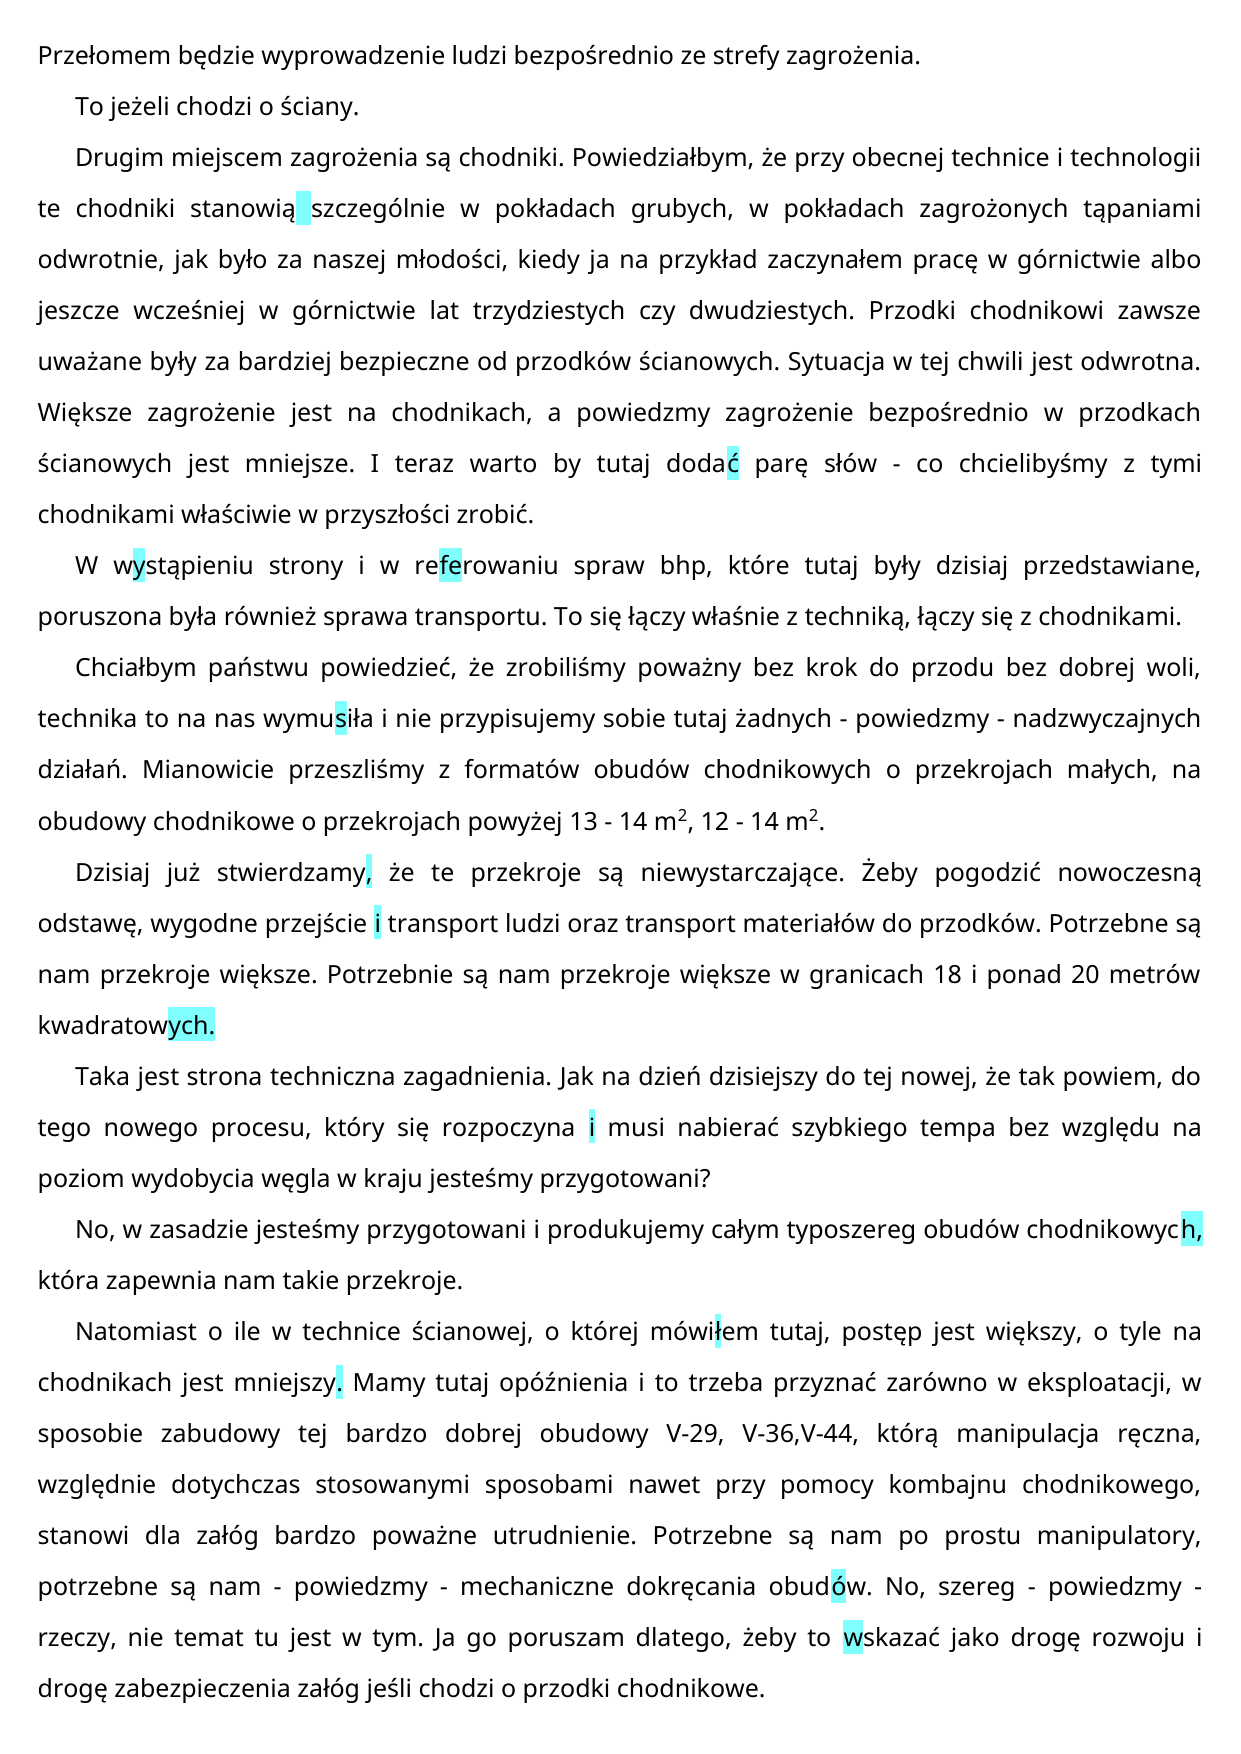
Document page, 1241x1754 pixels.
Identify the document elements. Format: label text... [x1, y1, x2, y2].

text W wystąpieniu strony i w referowaniu spraw bhp, które tutaj były dzisiaj przedstawiane, poruszona była również sprawa transportu. To się łączy właśnie z techniką, łączy się z chodnikami. [37, 548, 1203, 633]
text No, w zasadzie jesteśmy przygotowani i produkujemy całym typoszereg obudów chodnikowych, która zapewnia nam takie przekroje. [37, 1211, 1203, 1297]
text Chciałbym państwu powiedzieć, że zrobiliśmy poważny bez krok do przodu bez dobrej woli, technika to na nas wymusiła i nie przypisujemy sobie tutaj żadnych - powiedzmy - nadzwyczajnych działań. Mianowicie przeszliśmy z formatów obudów chodnikowych o przekrojach małych, na obudowy chodnikowe o przekrojach powyżej 13 - 14 m2, 12 - 14 m2. [37, 650, 1203, 837]
text Drugim miejscem zagrożenia są chodniki. Powiedziałbym, że przy obecnej technice i technologii te chodniki stanowią szczególnie w pokładach grubych, w pokładach zagrożonych tąpaniami odwrotnie, jak było za naszej młodości, kiedy ja na przykład zaczynałem pracę w górnictwie albo jeszcze wcześniej w górnictwie lat trzydziestych czy dwudziestych. Przodki chodnikowi zawsze uważane były za bardziej bezpieczne od przodków ścianowych. Sytuacja w tej chwili jest odwrotna. Większe zagrożenie jest na chodnikach, a powiedzmy zagrożenie bezpośrednio w przodkach ścianowych jest mniejsze. I teraz warto by tutaj dodać parę słów - co chcielibyśmy z tymi chodnikami właściwie w przyszłości zrobić. [37, 139, 1203, 531]
text Natomiast o ile w technice ścianowej, o której mówiłem tutaj, postęp jest większy, o tyle na chodnikach jest mniejszy. Mamy tutaj opóźnienia i to trzeba przyznać zarówno w eksploatacji, w sposobie zabudowy tej bardzo dobrej obudowy V-29, V-36,V-44, którą manipulacja ręczna, względnie dotychczas stosowanymi sposobami nawet przy pomocy kombajnu chodnikowego, stanowi dla załóg bardzo poważne utrudnienie. Potrzebne są nam po prostu manipulatory, potrzebne są nam - powiedzmy - mechaniczne dokręcania obudów. No, szereg - powiedzmy - rzeczy, nie temat tu jest w tym. Ja go poruszam dlatego, żeby to wskazać jako drogę rozwoju i drogę zabezpieczenia załóg jeśli chodzi o przodki chodnikowe. [37, 1313, 1203, 1705]
text Dzisiaj już stwierdzamy, że te przekroje są niewystarczające. Żeby pogodzić nowoczesną odstawę, wygodne przejście i transport ludzi oraz transport materiałów do przodków. Potrzebne są nam przekroje większe. Potrzebnie są nam przekroje większe w granicach 18 i ponad 20 metrów kwadratowych. [37, 854, 1203, 1041]
text To jeżeli chodzi o ściany. [37, 88, 1203, 123]
text Taka jest strona techniczna zagadnienia. Jak na dzień dzisiejszy do tej nowej, że tak powiem, do tego nowego procesu, który się rozpoczyna i musi nabierać szybkiego tempa bez względu na poziom wydobycia węgla w kraju jesteśmy przygotowani? [37, 1058, 1203, 1194]
text Przełomem będzie wyprowadzenie ludzi bezpośrednio ze strefy zagrożenia. [37, 37, 1203, 72]
